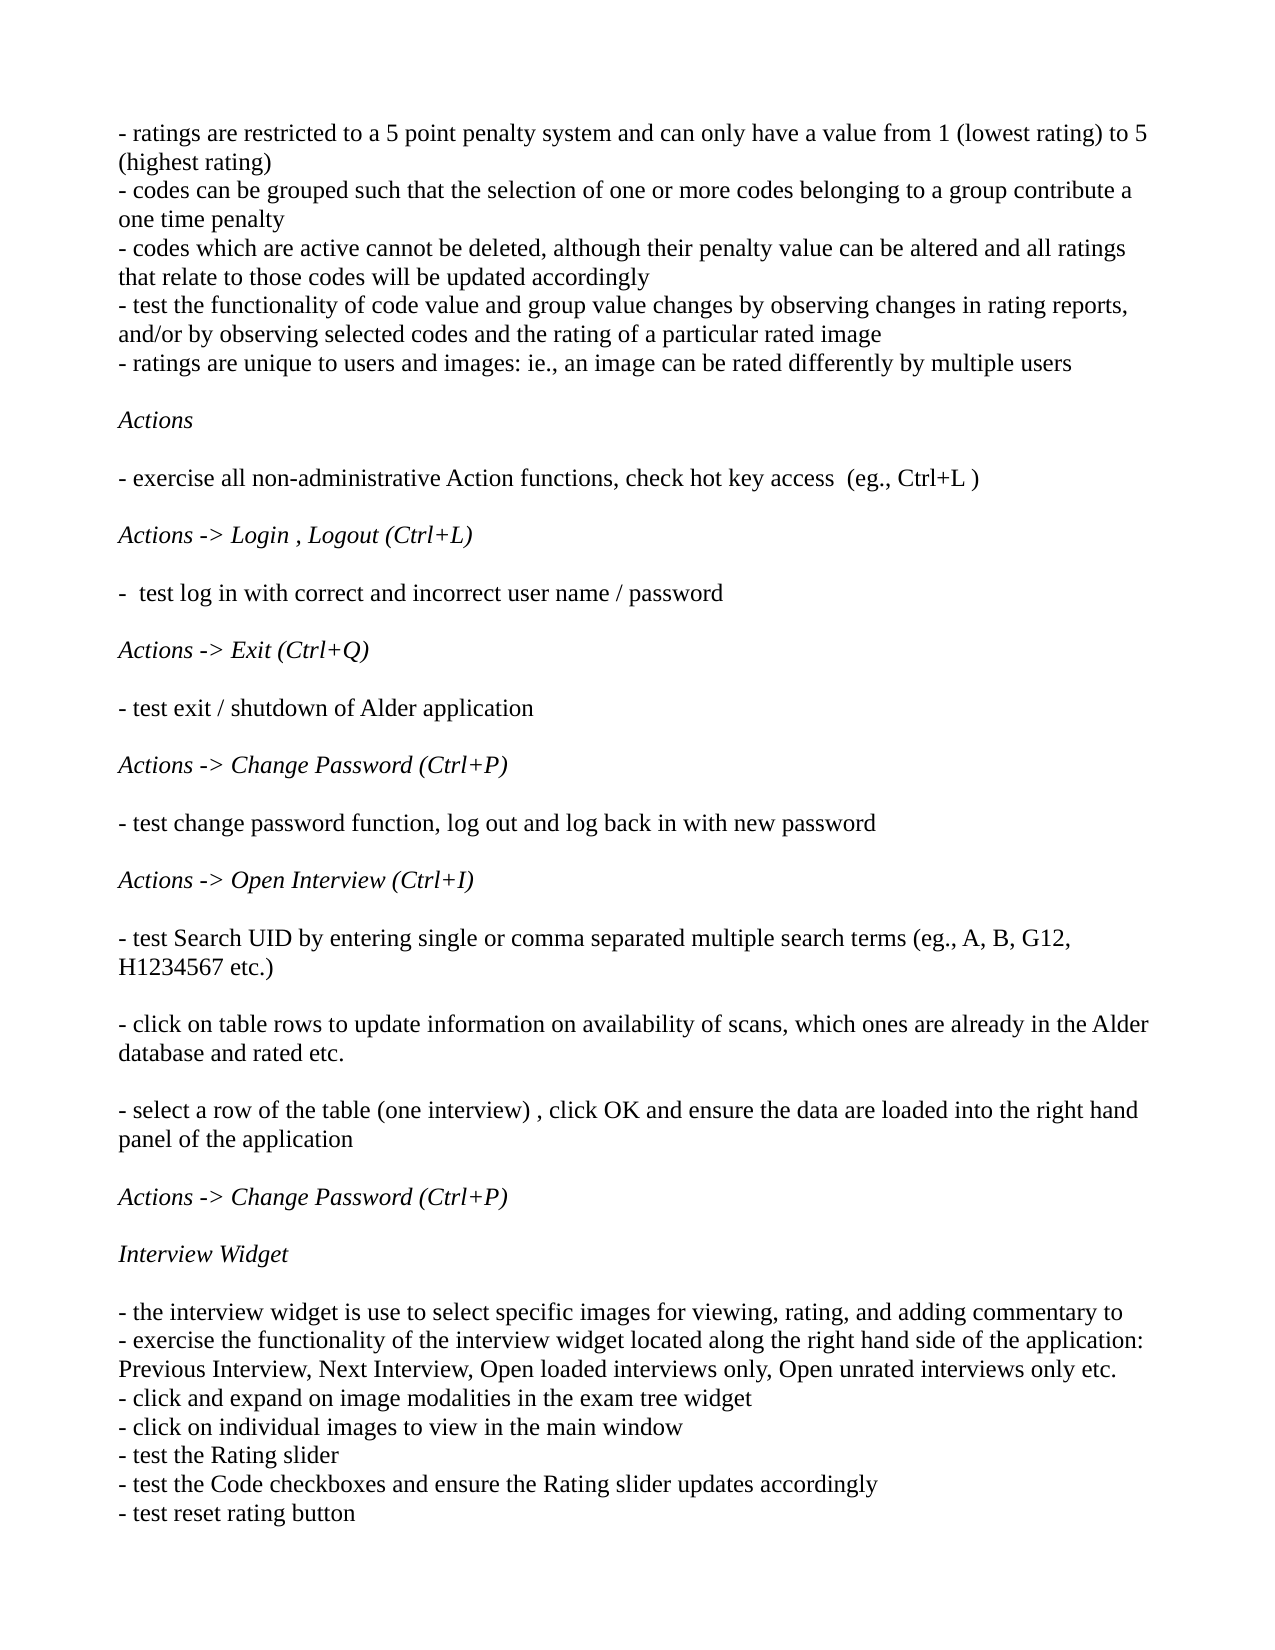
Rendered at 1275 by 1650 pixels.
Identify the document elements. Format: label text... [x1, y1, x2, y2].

text - exercise all non-administrative Action functions, check hot key access (eg., Ctrl+L ) [118, 463, 1157, 492]
text - test the Rating slider [118, 1441, 1157, 1469]
text - click on table rows to update information on availability of scans, which ones are already in the Alder [118, 1009, 1157, 1038]
text - test exit / shutdown of Alder application [118, 693, 1157, 722]
text Actions -> Change Password (Ctrl+P) [118, 1182, 1157, 1211]
text Actions -> Exit (Ctrl+Q) [118, 636, 1157, 664]
text - ratings are unique to users and images: ie., an image can be rated differently by multiple users [118, 348, 1157, 377]
text Interview Widget [118, 1239, 1157, 1268]
text - click and expand on image modalities in the exam tree widget [118, 1383, 1157, 1412]
text - test change password function, log out and log back in with new password [118, 808, 1157, 837]
text - the interview widget is use to select specific images for viewing, rating, and adding commentary to [118, 1297, 1157, 1326]
text - test log in with correct and incorrect user name / password [118, 578, 1157, 607]
text - test Search UID by entering single or comma separated multiple search terms (eg., A, B, G12, H1234567 etc.) [118, 923, 1157, 981]
text Actions [118, 406, 1157, 434]
text - exercise the functionality of the interview widget located along the right hand side of the application: Previous Interview, Next Interview, Open loaded interviews only, Open unrated interviews only etc. [118, 1326, 1157, 1383]
text database and rated etc. [118, 1038, 1157, 1067]
text - select a row of the table (one interview) , click OK and ensure the data are loaded into the right hand panel of the application [118, 1096, 1157, 1153]
text - test the Code checkboxes and ensure the Rating slider updates accordingly [118, 1469, 1157, 1498]
text Actions -> Login , Logout (Ctrl+L) [118, 521, 1157, 549]
text - codes can be grouped such that the selection of one or more codes belonging to a group contribute a one time penalty [118, 176, 1157, 233]
text - ratings are restricted to a 5 point penalty system and can only have a value from 1 (lowest rating) to 5 (highest rating) [118, 118, 1157, 176]
text - codes which are active cannot be deleted, although their penalty value can be altered and all ratings that relate to those codes will be updated accordingly [118, 233, 1157, 291]
text Actions -> Change Password (Ctrl+P) [118, 751, 1157, 779]
text - test reset rating button [118, 1498, 1157, 1527]
text - click on individual images to view in the main window [118, 1412, 1157, 1441]
text - test the functionality of code value and group value changes by observing changes in rating reports, and/or by observing selected codes and the rating of a particular rated image [118, 291, 1157, 348]
text Actions -> Open Interview (Ctrl+I) [118, 866, 1157, 894]
